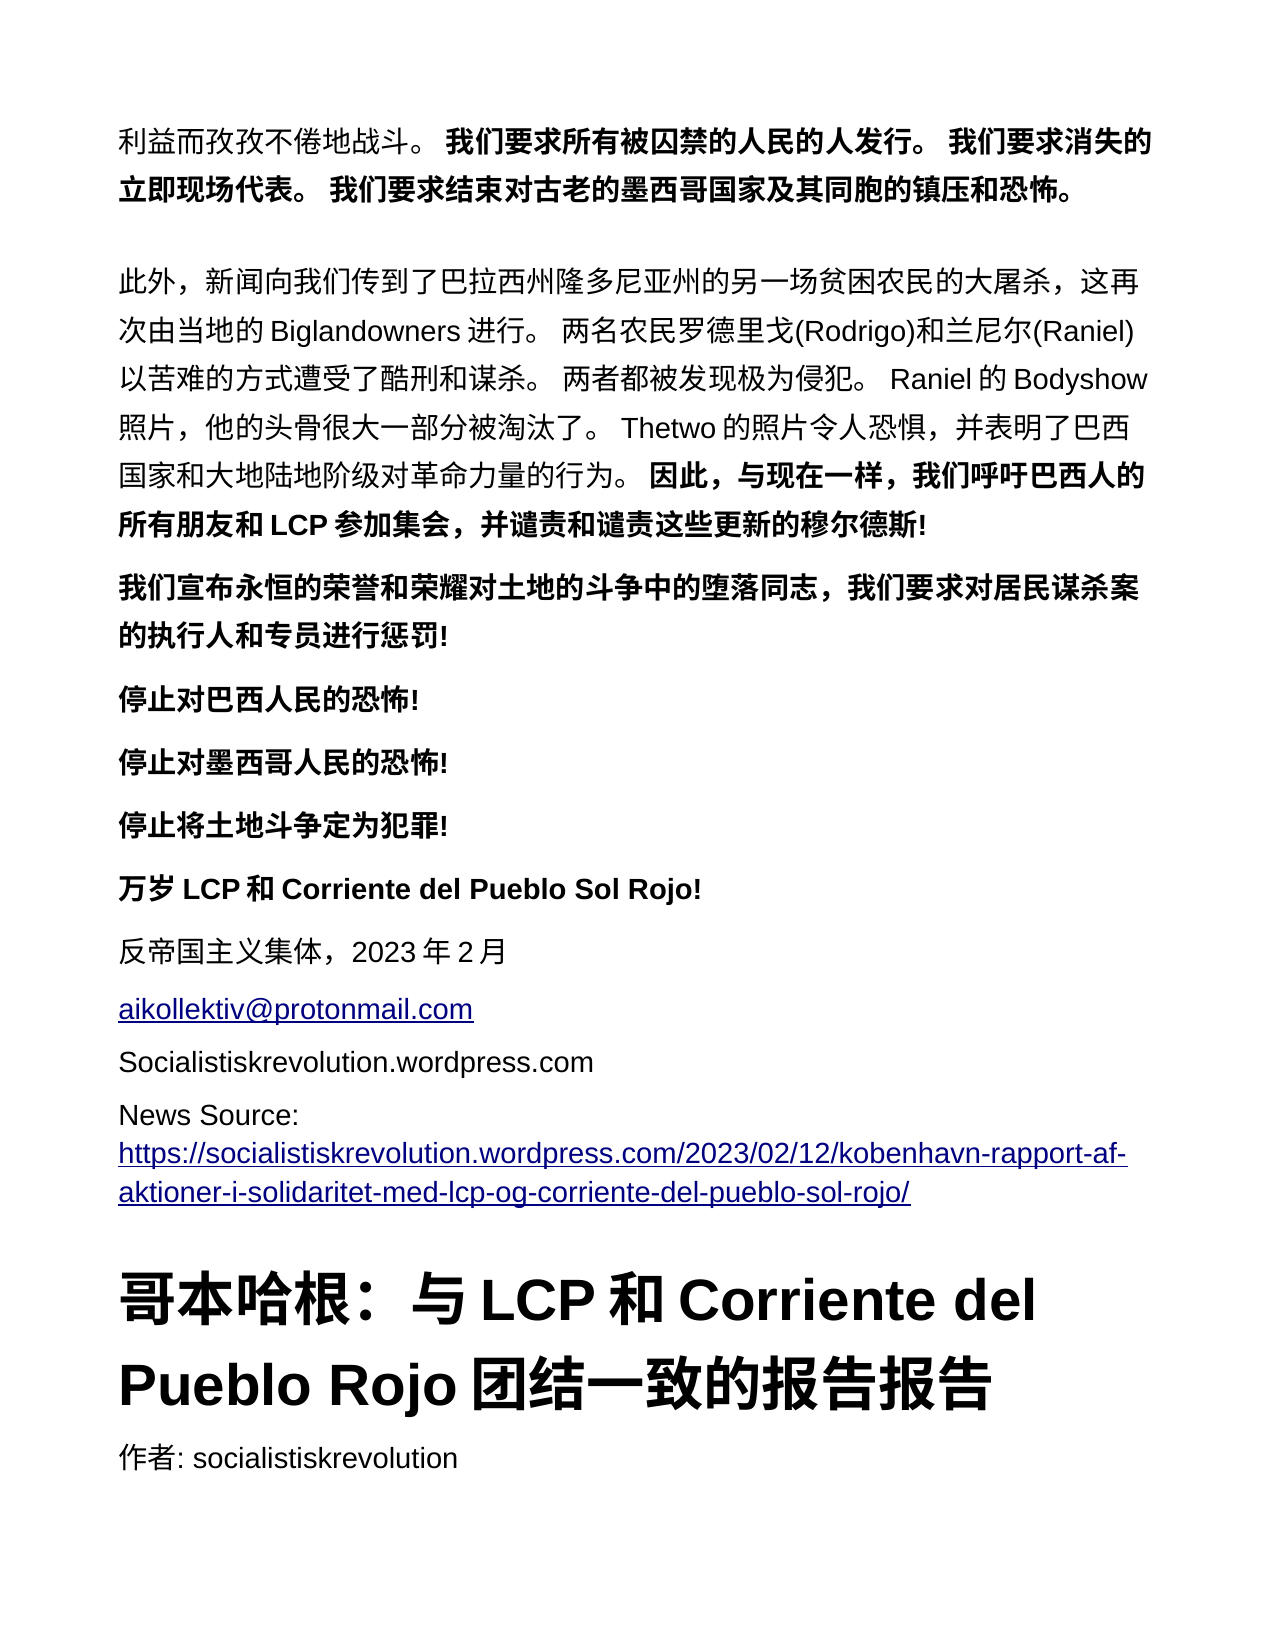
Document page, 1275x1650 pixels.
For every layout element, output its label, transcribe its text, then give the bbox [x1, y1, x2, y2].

text 此外，新闻向我们传到了巴拉西州隆多尼亚州的另一场贫困农民的大屠杀，这再次由当地的Biglandowners进行。 两名农民罗德里戈(Rodrigo)和兰尼尔(Raniel)以苦难的方式遭受了酷刑和谋杀。 两者都被发现极为侵犯。 Raniel的Bodyshow照片，他的头骨很大一部分被淘汰了。 Thetwo的照片令人恐惧，并表明了巴西国家和大地陆地阶级对革命力量的行为。 因此，与现在一样，我们呼吁巴西人的所有朋友和LCP参加集会，并谴责和谴责这些更新的穆尔德斯! [118, 258, 1157, 543]
text Socialistiskrevolution.wordpress.com [118, 1045, 1157, 1078]
text 万岁LCP和Corriente del Pueblo Sol Rojo! [118, 865, 1157, 908]
text 反帝国主义集体，2023年2月 [118, 928, 1157, 971]
text 停止对墨西哥人民的恐怖! [118, 739, 1157, 781]
text 停止对巴西人民的恐怖! [118, 676, 1157, 718]
text 作者: socialistiskrevolution [118, 1434, 1157, 1477]
text 停止将土地斗争定为犯罪! [118, 802, 1157, 844]
text 我们宣布永恒的荣誉和荣耀对土地的斗争中的堕落同志，我们要求对居民谋杀案的执行人和专员进行惩罚! [118, 564, 1157, 655]
text aikollektiv@protonmail.com [118, 992, 1157, 1025]
text News Source: https://socialistiskrevolution.wordpress.com/2023/02/12/kobenhavn-rapport-af-aktioner-i-solidaritet-med-lcp-og-corriente-del-pueblo-sol-rojo/ [118, 1098, 1157, 1208]
text 利益而孜孜不倦地战斗。 我们要求所有被囚禁的人民的人发行。 我们要求消失的立即现场代表。 我们要求结束对古老的墨西哥国家及其同胞的镇压和恐怖。 [118, 118, 1157, 209]
subtitle 哥本哈根：与LCP和Corriente del Pueblo Rojo团结一致的报告报告 [118, 1253, 1157, 1422]
